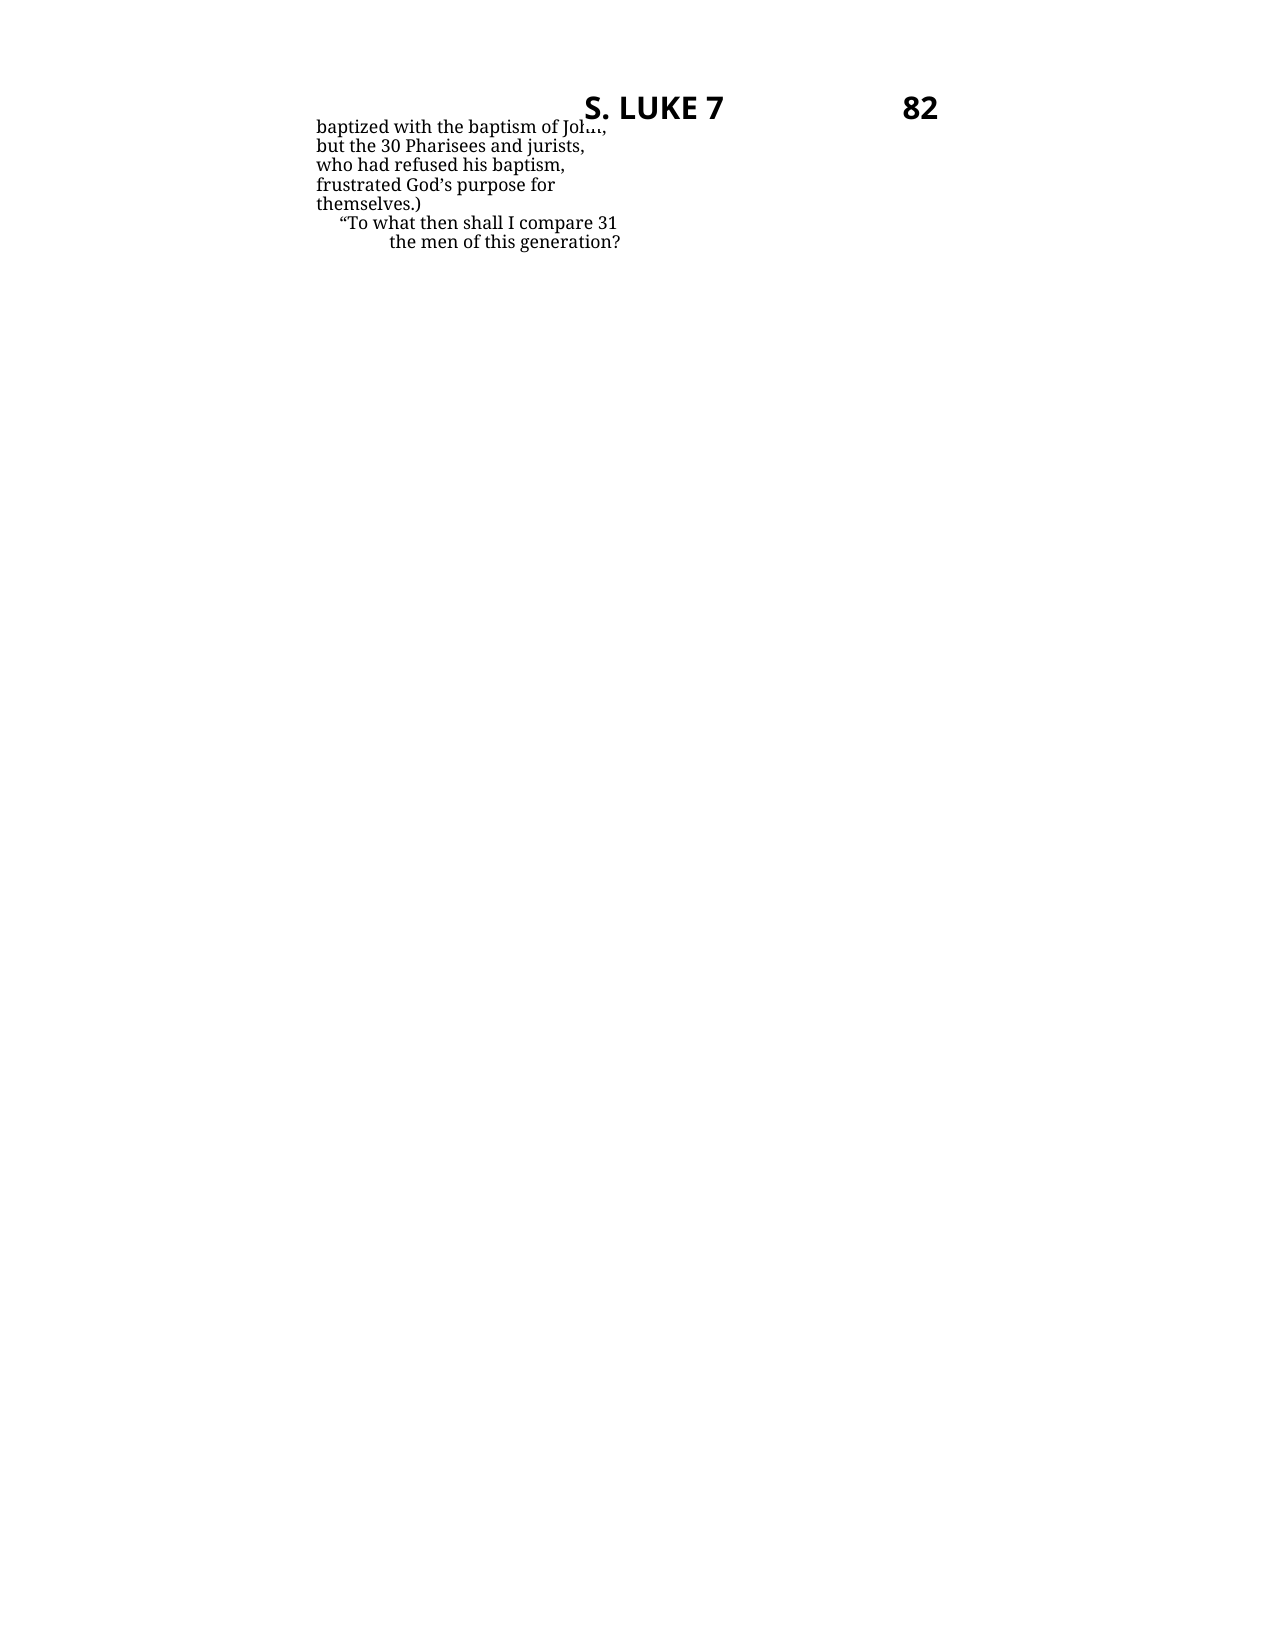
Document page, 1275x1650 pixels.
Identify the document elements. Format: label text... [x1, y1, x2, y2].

text I tell you, among the sons of 28 women no prophet is greater than John; and yet the least in the Realm of God is greater than he is.” (On hearing this, all the 29 people and the taxgatherers ac­knowledged the justice of God, as they had been baptized with the baptism of John; but the 30 Pharisees and jurists, who had refused his baptism, frustrated God’s purpose for themselves.) [316, 118, 622, 214]
text “To what then shall I compare 31 the men of this genera­tion? [339, 214, 622, 252]
